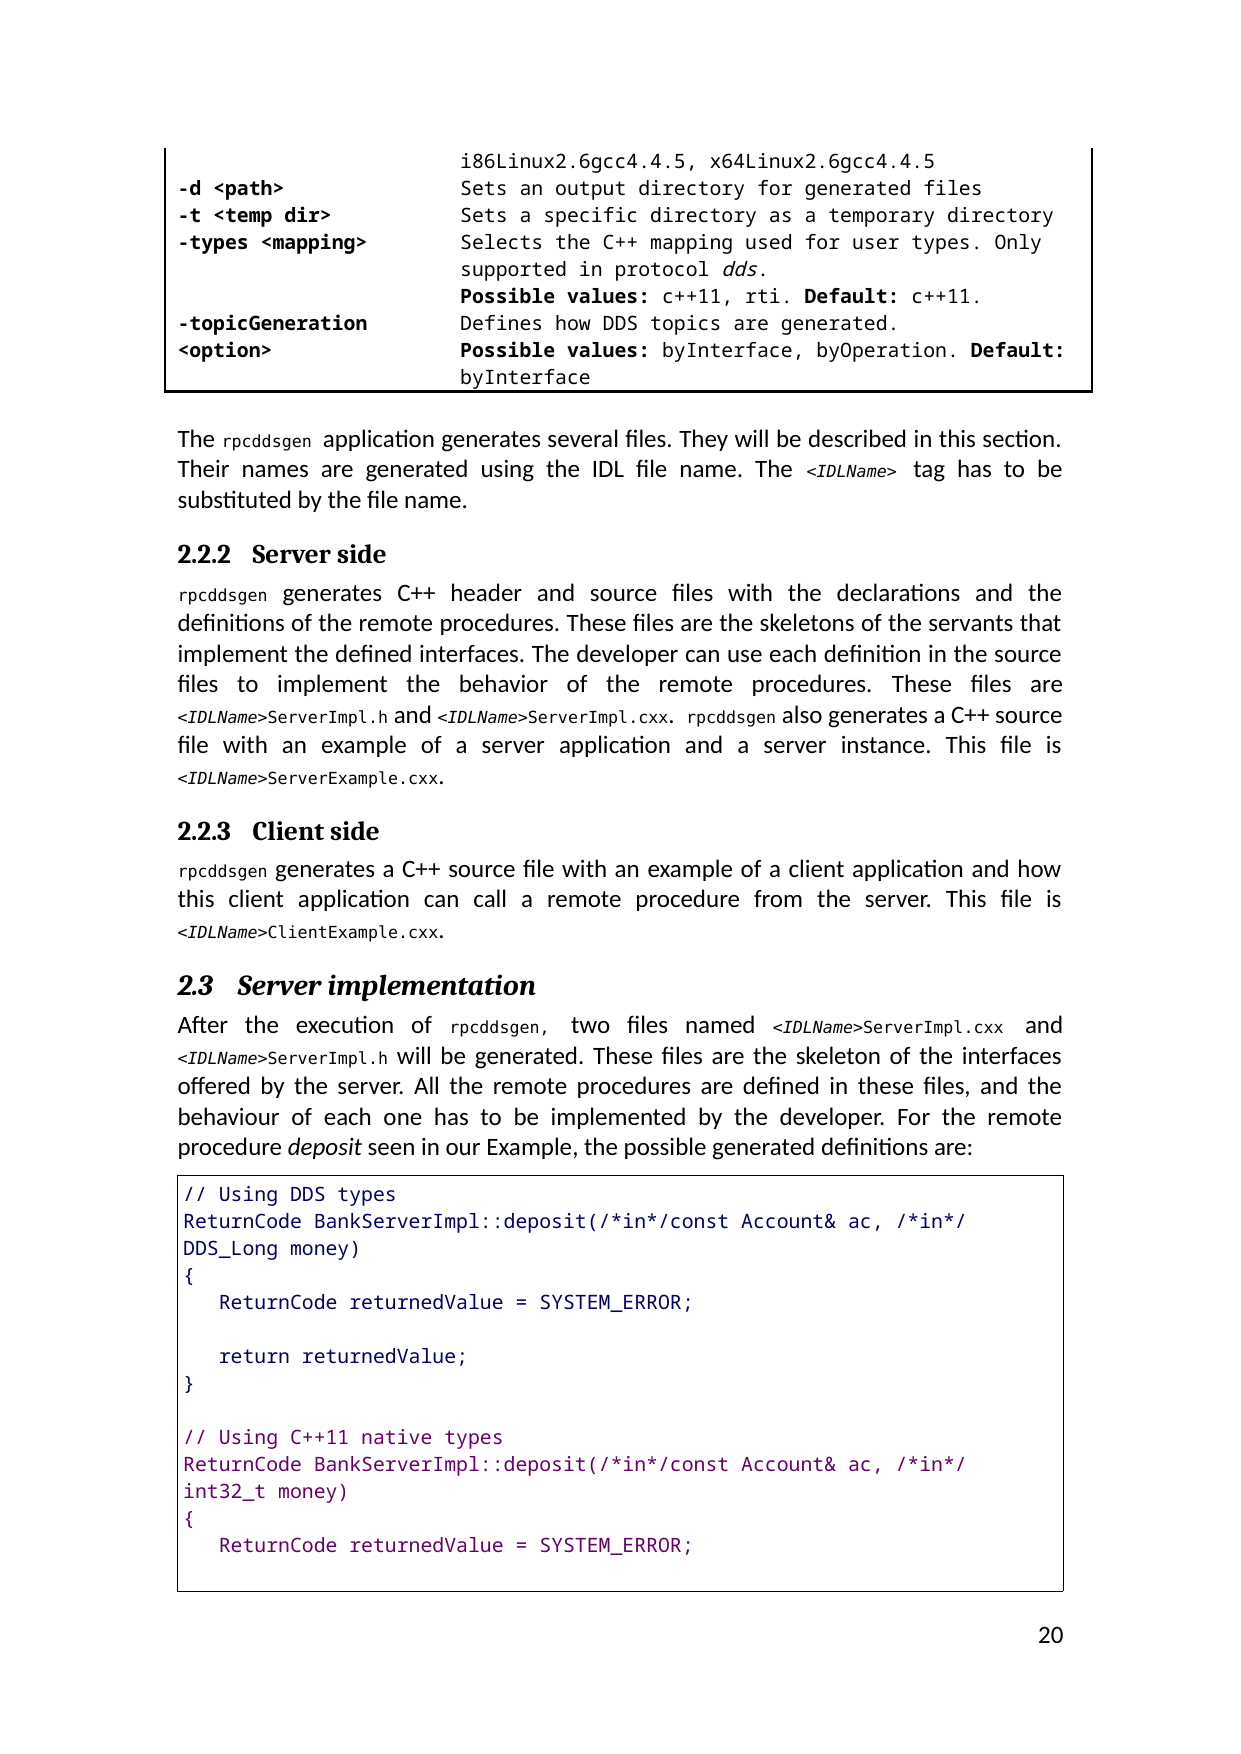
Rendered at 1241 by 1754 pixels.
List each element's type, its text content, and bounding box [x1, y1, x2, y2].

subtitle Server implementation [177, 969, 1063, 1003]
subtitle Server side [177, 539, 1063, 571]
table_cell -types <mapping> [166, 229, 448, 309]
table_cell [166, 148, 448, 174]
table_cell -d <path> [166, 175, 448, 202]
table_cell Selects the C++ mapping used for user types. Only supported in protocol dds. Possible values: c++11, rti. Default: c++11. [448, 229, 1091, 309]
table_cell i86Linux2.6gcc4.4.5, x64Linux2.6gcc4.4.5 [448, 148, 1091, 174]
table_cell -topicGeneration <option> [166, 310, 448, 390]
text rpcddsgen generates C++ header and source files with the declarations and the definitions of the remote procedures. These files are the skeletons of the servants that implement the defined interfaces. The developer can use each definition in the source files to implement the behavior of the remote procedures. These files are <IDLName>ServerImpl.h and <IDLName>ServerImpl.cxx. rpcddsgen also generates a C++ source file with an example of a server application and a server instance. This file is <IDLName>ServerExample.cxx. [177, 577, 1063, 791]
table_cell Sets a specific directory as a temporary directory [448, 202, 1091, 228]
table_cell Sets an output directory for generated files [448, 175, 1091, 202]
text The rpcddsgen application generates several files. They will be described in this section. Their names are generated using the IDL file name. The <IDLName> tag has to be substituted by the file name. [177, 423, 1063, 514]
text rpcddsgen generates a C++ source file with an example of a client application and how this client application can call a remote procedure from the server. This file is <IDLName>ClientExample.cxx. [177, 853, 1063, 944]
table_cell -t <temp dir> [166, 202, 448, 228]
subtitle Client side [177, 816, 1063, 847]
table_header // Using DDS types ReturnCode BankServerImpl::deposit(/*in*/const Account& ac, /*in*/ DDS_Long money) { ReturnCode returnedValue = SYSTEM_ERROR; return returnedValue; } // Using C++11 native types ReturnCode BankServerImpl::deposit(/*in*/const Account& ac, /*in*/ int32_t money) { ReturnCode returnedValue = SYSTEM_ERROR; [178, 1176, 1063, 1591]
table_cell Defines how DDS topics are generated. Possible values: byInterface, byOperation. Default: byInterface [448, 310, 1091, 390]
text After the execution of rpcddsgen, two files named <IDLName>ServerImpl.cxx and <IDLName>ServerImpl.h will be generated. These files are the skeleton of the interfaces offered by the server. All the remote procedures are defined in these files, and the behaviour of each one has to be implemented by the developer. For the remote procedure deposit seen in our Example, the possible generated definitions are: [177, 1009, 1063, 1162]
